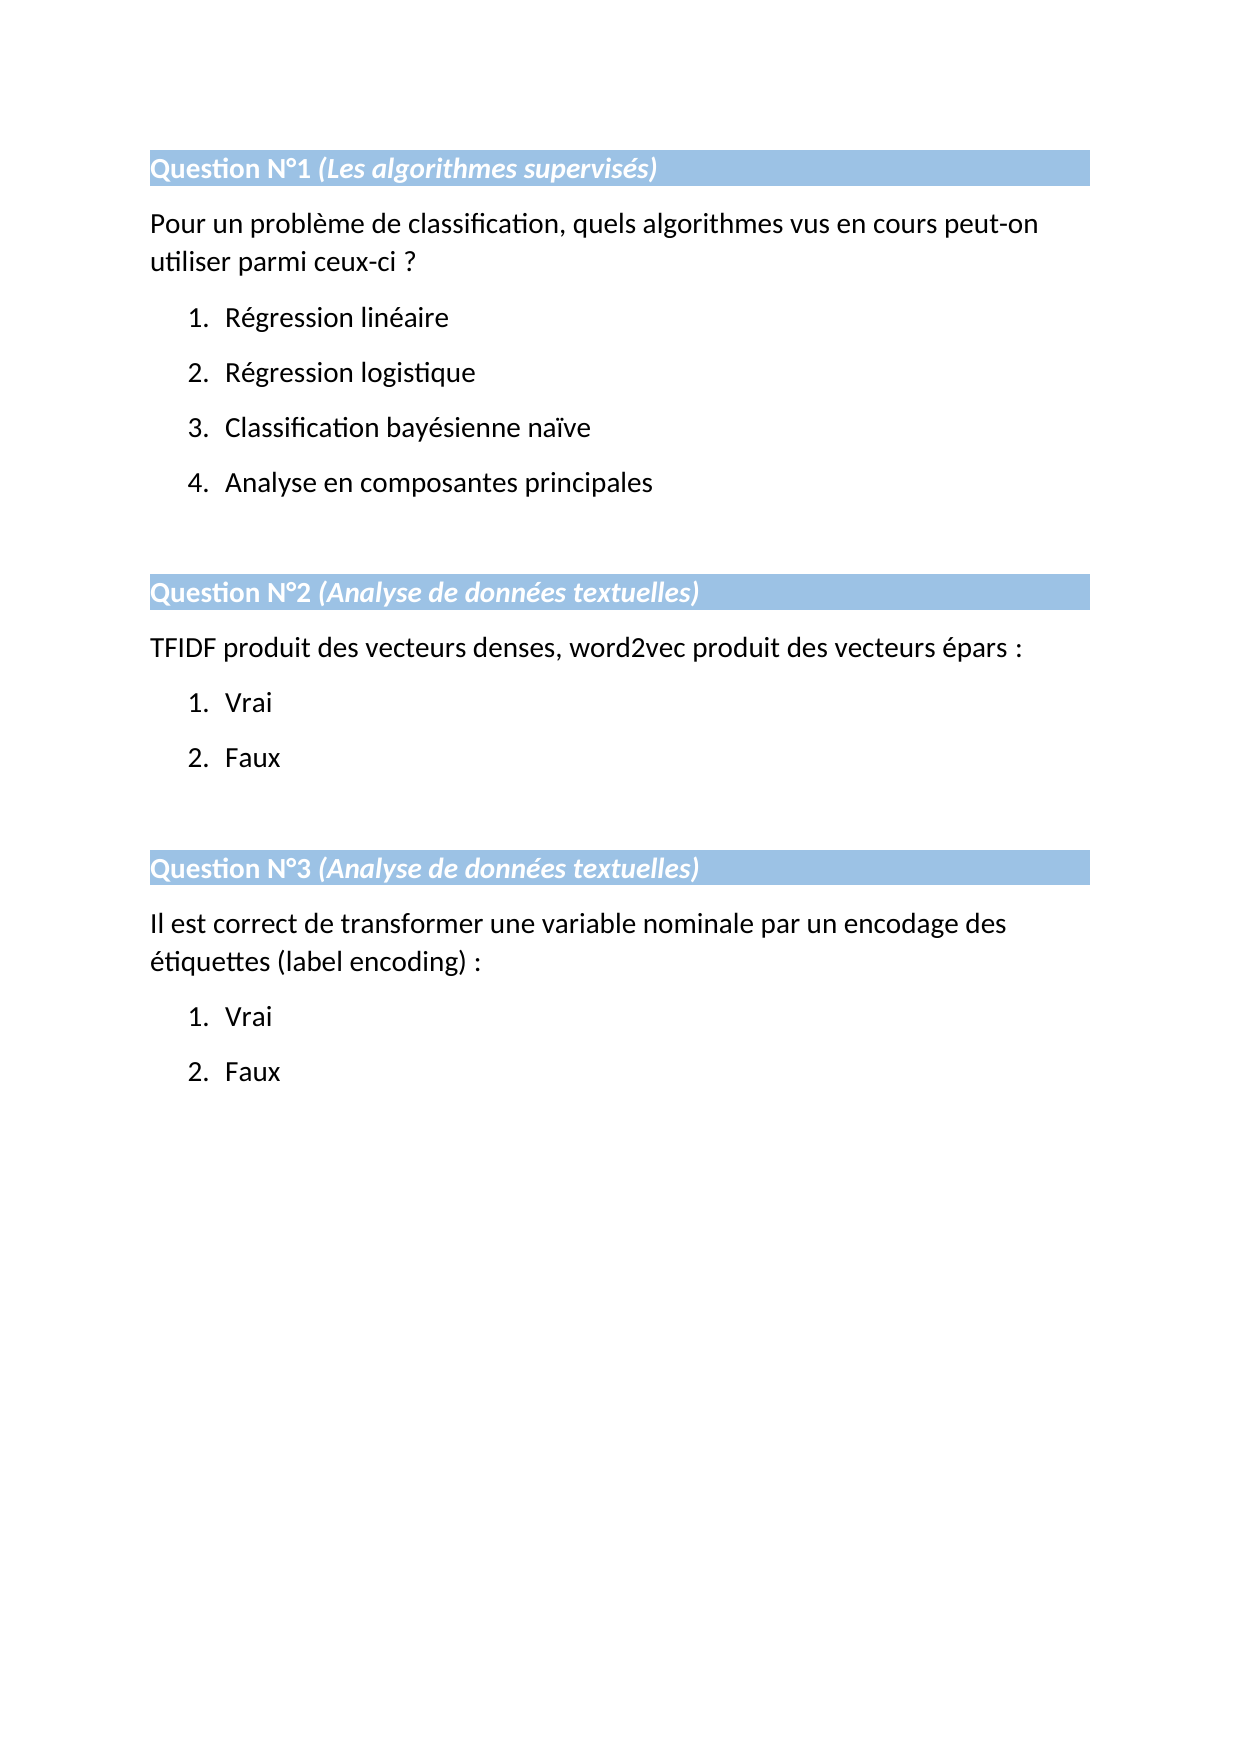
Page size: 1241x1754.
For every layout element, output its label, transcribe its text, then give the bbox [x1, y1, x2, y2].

list Vrai [187, 684, 1090, 720]
text TFIDF produit des vecteurs denses, word2vec produit des vecteurs épars : [150, 629, 1090, 665]
list Faux [187, 1053, 1090, 1089]
list Analyse en composantes principales [187, 464, 1090, 499]
list Faux [187, 739, 1090, 775]
list Classification bayésienne naïve [187, 409, 1090, 444]
text Question N°2 (Analyse de données textuelles) [150, 574, 1090, 610]
text Pour un problème de classification, quels algorithmes vus en cours peut-on utiliser parmi ceux-ci ? [150, 205, 1090, 279]
text Il est correct de transformer une variable nominale par un encodage des étiquettes (label encoding) : [150, 905, 1090, 979]
text Question N°1 (Les algorithmes supervisés) [150, 150, 1090, 186]
text Question N°3 (Analyse de données textuelles) [150, 850, 1090, 885]
list Régression linéaire [187, 299, 1090, 334]
list Régression logistique [187, 354, 1090, 389]
list Vrai [187, 998, 1090, 1034]
